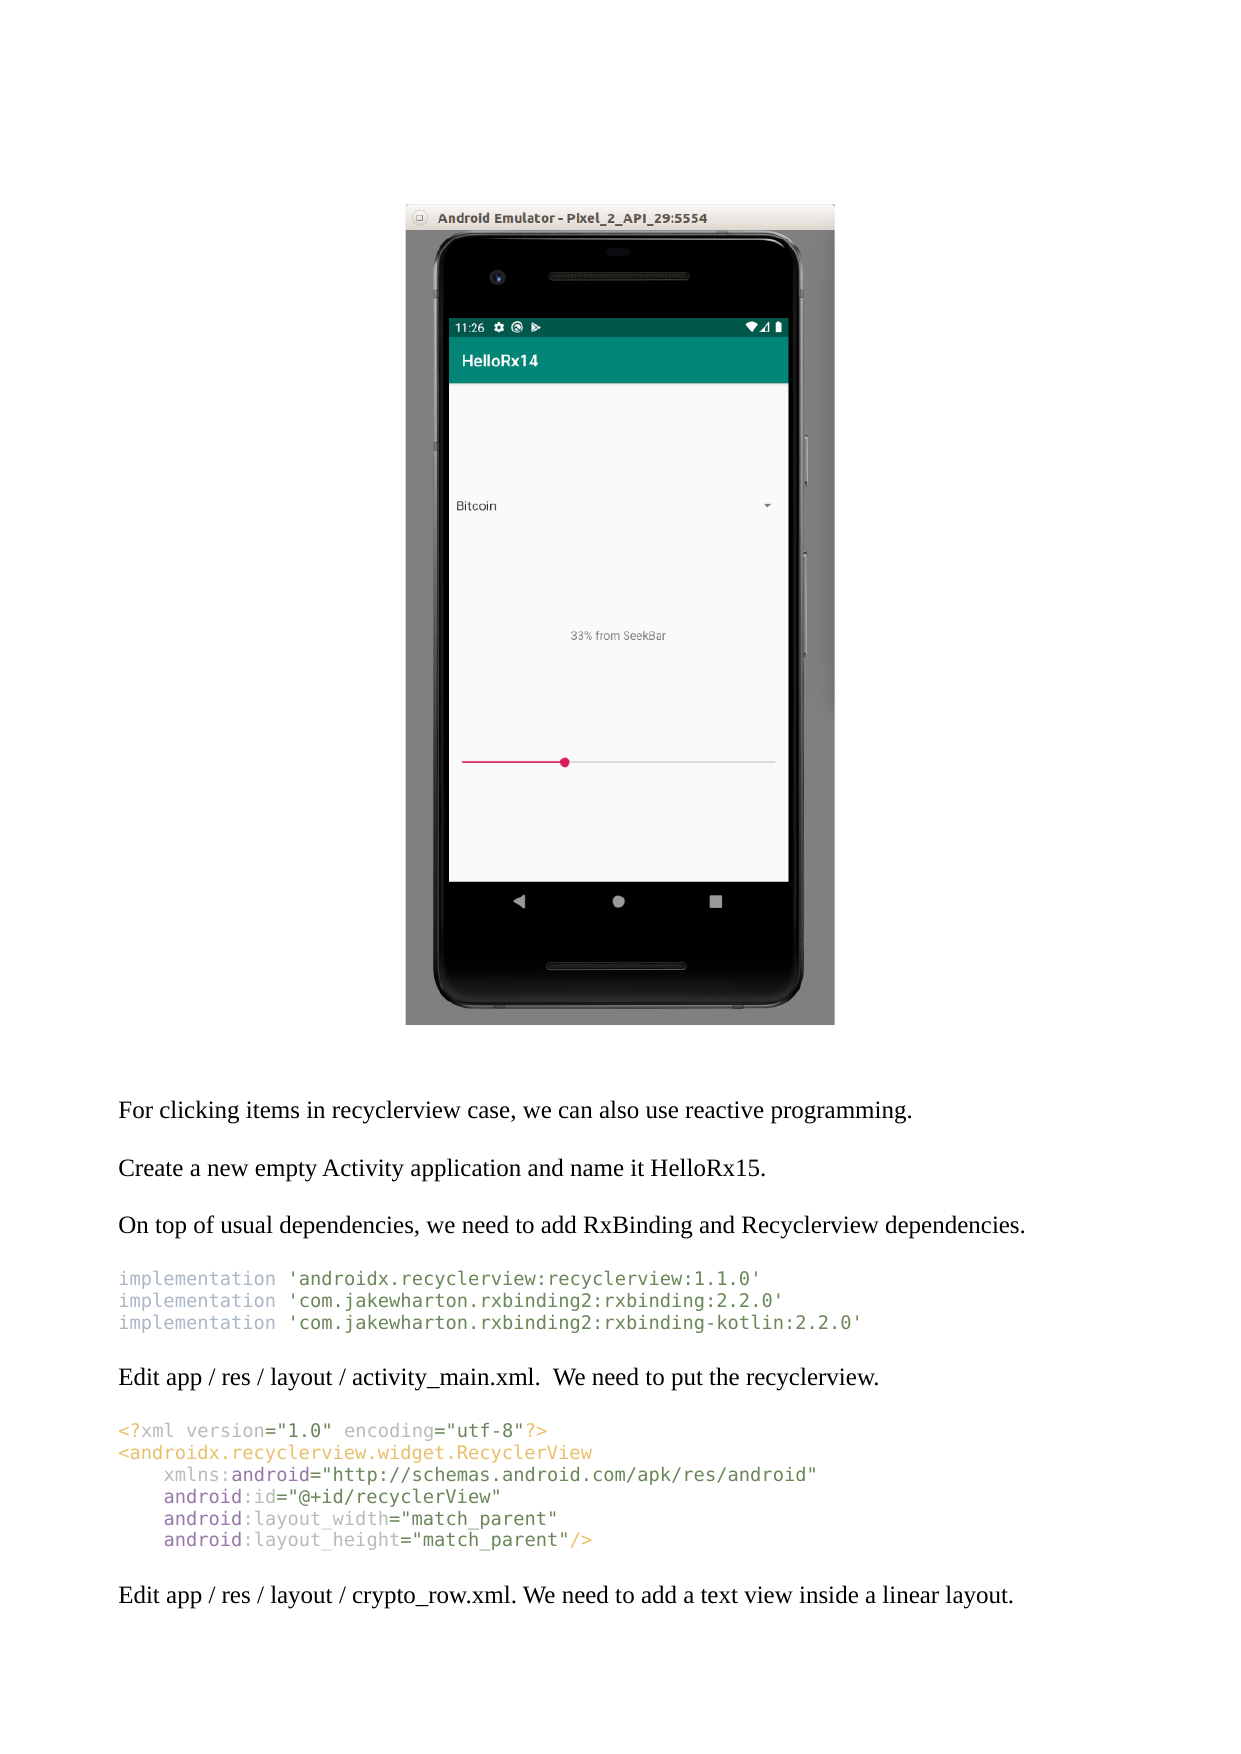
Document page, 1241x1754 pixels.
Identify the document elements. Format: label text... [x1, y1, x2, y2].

text implementation 'androidx.recyclerview:recyclerview:1.1.0' [118, 1268, 1122, 1290]
text <?xml version="1.0" encoding="utf-8"?> <androidx.recyclerview.widget.RecyclerView xmlns:android="http://schemas.android.com/apk/res/android" android:id="@+id/recyclerView" android:layout_width="match_parent" android:layout_height="match_parent"/> [118, 1420, 1122, 1551]
text Create a new empty Activity application and name it HelloRx15. [118, 1153, 1122, 1182]
picture [405, 204, 835, 1025]
text Edit app / res / layout / crypto_row.xml. We need to add a text view inside a linear layout. [118, 1580, 1122, 1609]
text On top of usual dependencies, we need to add RxBinding and Recyclerview dependencies. [118, 1211, 1122, 1239]
text For clicking items in recyclerview case, we can also use reactive programming. [118, 1096, 1122, 1124]
text Edit app / res / layout / activity_main.xml. We need to put the recyclerview. [118, 1362, 1122, 1391]
text implementation 'com.jakewharton.rxbinding2:rxbinding:2.2.0' implementation 'com.jakewharton.rxbinding2:rxbinding-kotlin:2.2.0' [118, 1290, 1122, 1334]
